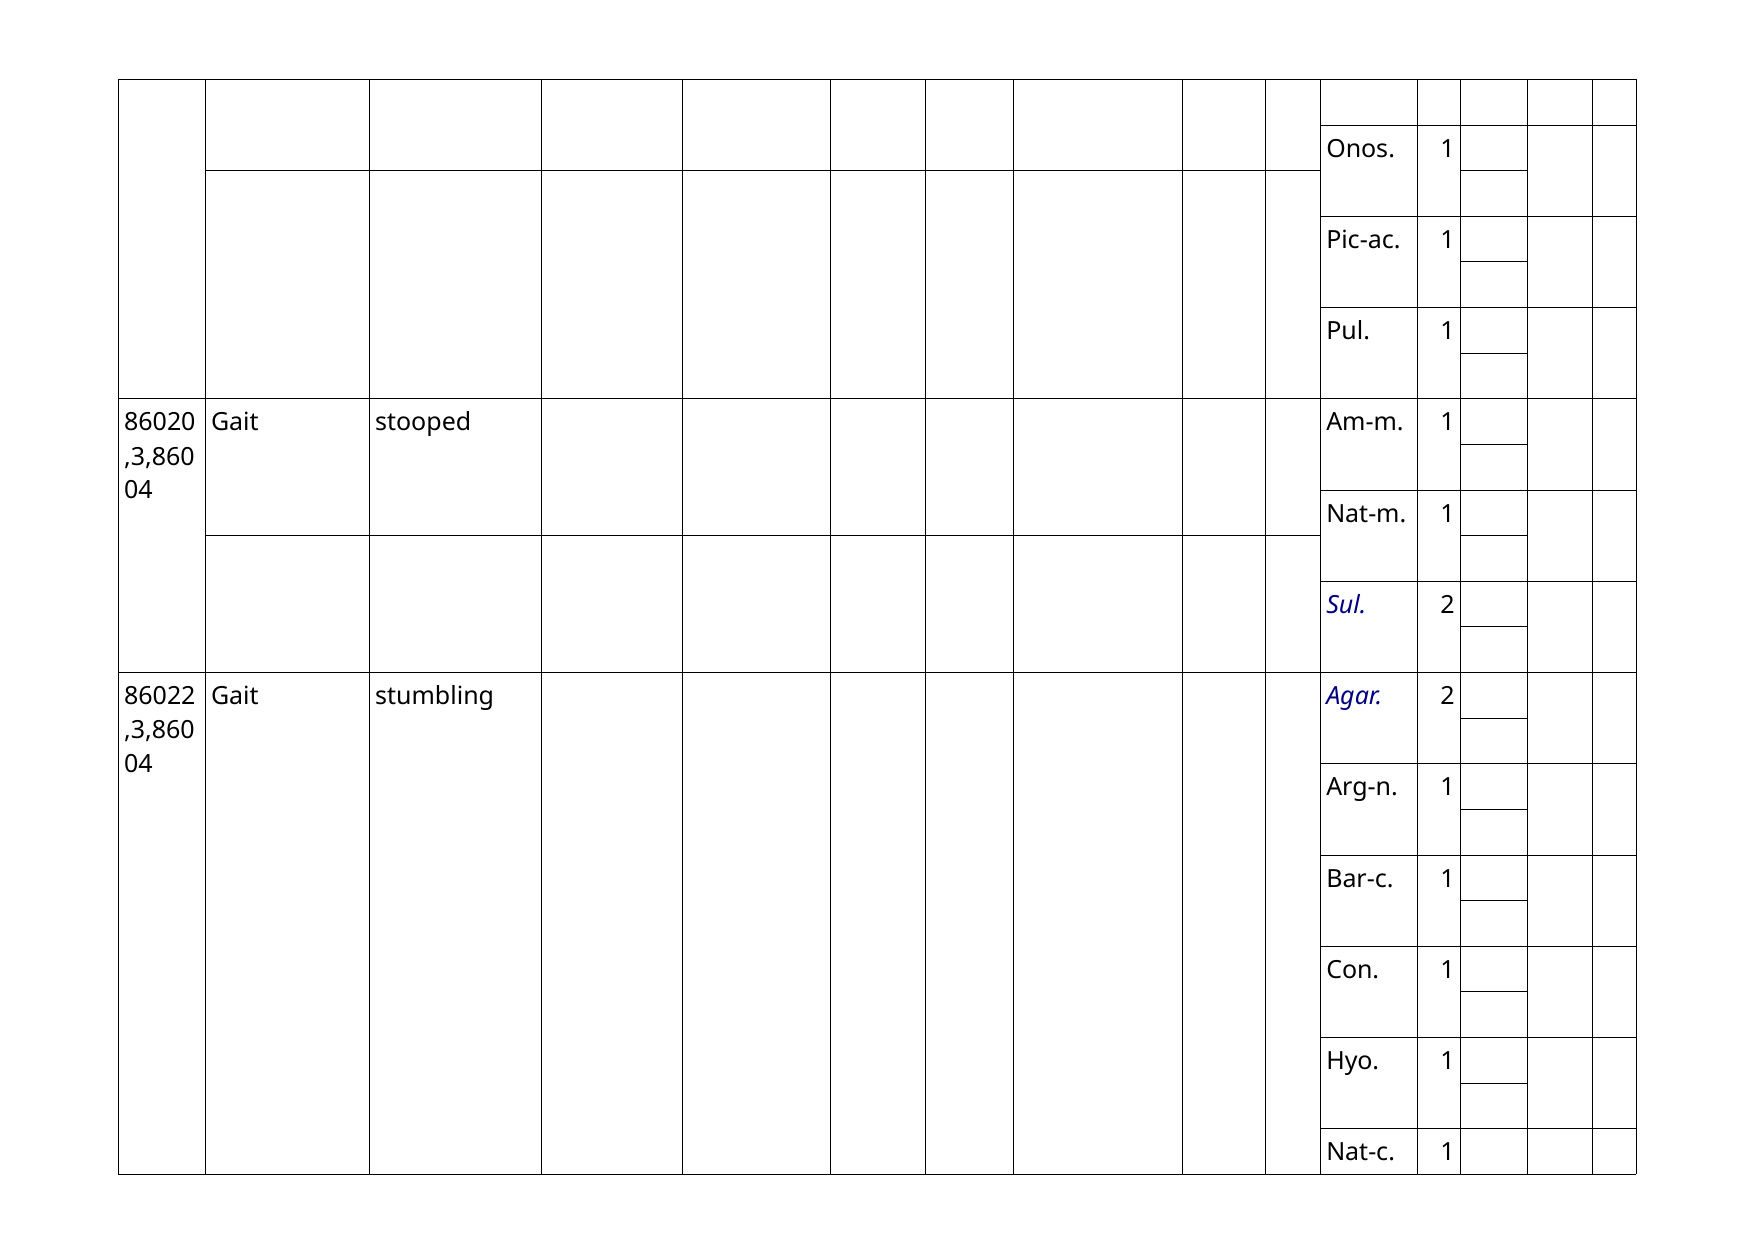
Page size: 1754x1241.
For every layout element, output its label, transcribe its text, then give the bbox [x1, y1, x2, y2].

table_cell [1014, 399, 1182, 535]
table_cell [1461, 80, 1527, 124]
table_cell [1461, 992, 1527, 1037]
table_cell [1593, 1129, 1636, 1174]
table_cell [1461, 1084, 1527, 1128]
table_cell [683, 536, 830, 672]
table_cell [926, 673, 1013, 1174]
table_cell Nat-c. [1321, 1129, 1417, 1174]
table_cell 1 [1418, 856, 1460, 946]
table_cell [683, 399, 830, 535]
table_cell [1593, 399, 1636, 489]
table_cell [1461, 1129, 1527, 1174]
table_cell stooped [370, 399, 541, 535]
table_cell [542, 399, 682, 535]
table_cell [1528, 399, 1592, 489]
table_cell Arg-n. [1321, 764, 1417, 854]
table_cell [1014, 536, 1182, 672]
table_cell 1 [1418, 1129, 1460, 1174]
table_cell [1461, 947, 1527, 991]
table_cell [1528, 126, 1592, 216]
table_cell Pul. [1321, 308, 1417, 398]
table_cell Sul. [1321, 582, 1417, 672]
table_cell Bar-c. [1321, 856, 1417, 946]
table_cell [1418, 80, 1460, 124]
table_cell [206, 171, 369, 398]
table_cell [370, 80, 541, 170]
table_cell [1461, 901, 1527, 946]
table_cell [1593, 947, 1636, 1037]
table_cell [1528, 673, 1592, 763]
table_cell [1593, 80, 1636, 124]
table_cell [1461, 354, 1527, 398]
table_cell [1528, 947, 1592, 1037]
table_cell [926, 171, 1013, 398]
table_cell [831, 171, 925, 398]
table_cell 1 [1418, 308, 1460, 398]
table_cell [1593, 764, 1636, 854]
table_cell [831, 536, 925, 672]
table_cell [119, 80, 205, 398]
table_cell [1461, 126, 1527, 170]
table_cell [926, 399, 1013, 535]
table_cell [542, 80, 682, 170]
table_cell [1183, 80, 1265, 170]
table_cell 1 [1418, 1038, 1460, 1128]
table_cell [1528, 491, 1592, 581]
table_cell [1014, 673, 1182, 1174]
table_cell [1461, 810, 1527, 854]
table_cell [1183, 171, 1265, 398]
table_cell [1461, 262, 1527, 307]
table_cell Nat-m. [1321, 491, 1417, 581]
table_cell [1461, 445, 1527, 489]
table_cell Gait [206, 399, 369, 535]
table_cell [683, 171, 830, 398]
table_cell [1266, 673, 1320, 1174]
table_cell [1528, 856, 1592, 946]
table_cell [1014, 80, 1182, 170]
table_cell [1461, 217, 1527, 261]
table_cell [1461, 627, 1527, 672]
table_cell [1183, 536, 1265, 672]
table_cell [1461, 491, 1527, 535]
table_cell stumbling [370, 673, 541, 1174]
table_cell 2 [1418, 582, 1460, 672]
table_cell [1593, 491, 1636, 581]
table_cell [206, 80, 369, 170]
table_cell [206, 536, 369, 672]
table_cell [1593, 1038, 1636, 1128]
table_cell [831, 399, 925, 535]
table_cell [926, 80, 1013, 170]
table_cell 86020,3,86004 [119, 399, 205, 672]
table_cell [1528, 1129, 1592, 1174]
table_cell [1461, 536, 1527, 581]
table_cell Pic-ac. [1321, 217, 1417, 307]
table_cell [542, 673, 682, 1174]
table_cell [1593, 308, 1636, 398]
table_cell Am-m. [1321, 399, 1417, 489]
table_cell 2 [1418, 673, 1460, 763]
table_cell [1593, 582, 1636, 672]
table_cell Hyo. [1321, 1038, 1417, 1128]
table_cell [370, 536, 541, 672]
table_cell [1593, 856, 1636, 946]
table_cell [1593, 217, 1636, 307]
table_cell [1528, 80, 1592, 124]
table_cell [926, 536, 1013, 672]
table_cell [370, 171, 541, 398]
table_cell [1461, 582, 1527, 626]
table_cell [1461, 399, 1527, 444]
table_cell [1461, 308, 1527, 353]
table_cell [1014, 171, 1182, 398]
table_cell 86022,3,86004 [119, 673, 205, 1174]
table_cell 1 [1418, 399, 1460, 489]
table_cell [1266, 171, 1320, 398]
table_cell [542, 536, 682, 672]
table_cell [1266, 80, 1320, 170]
table_cell [542, 171, 682, 398]
table_cell [1461, 764, 1527, 809]
table_cell [1528, 308, 1592, 398]
table_cell [1528, 1038, 1592, 1128]
table_cell 1 [1418, 491, 1460, 581]
table_cell [1321, 80, 1417, 124]
table_cell [1183, 399, 1265, 535]
table_cell [1183, 673, 1265, 1174]
table_cell [1266, 536, 1320, 672]
table_cell [1461, 856, 1527, 900]
table_cell Agar. [1321, 673, 1417, 763]
table_cell [1461, 171, 1527, 216]
table_cell [1461, 673, 1527, 718]
table_cell [831, 80, 925, 170]
table_cell 1 [1418, 126, 1460, 216]
table_cell [1266, 399, 1320, 535]
table_cell [831, 673, 925, 1174]
table_cell [683, 673, 830, 1174]
table_cell Gait [206, 673, 369, 1174]
table_cell Con. [1321, 947, 1417, 1037]
table_cell [1461, 719, 1527, 763]
table_cell [1528, 582, 1592, 672]
table_cell Onos. [1321, 126, 1417, 216]
table_cell [1528, 764, 1592, 854]
table_cell [683, 80, 830, 170]
table_cell [1593, 126, 1636, 216]
table_cell 1 [1418, 217, 1460, 307]
table_cell [1593, 673, 1636, 763]
table_cell [1528, 217, 1592, 307]
table_cell 1 [1418, 764, 1460, 854]
table_cell 1 [1418, 947, 1460, 1037]
table_cell [1461, 1038, 1527, 1083]
